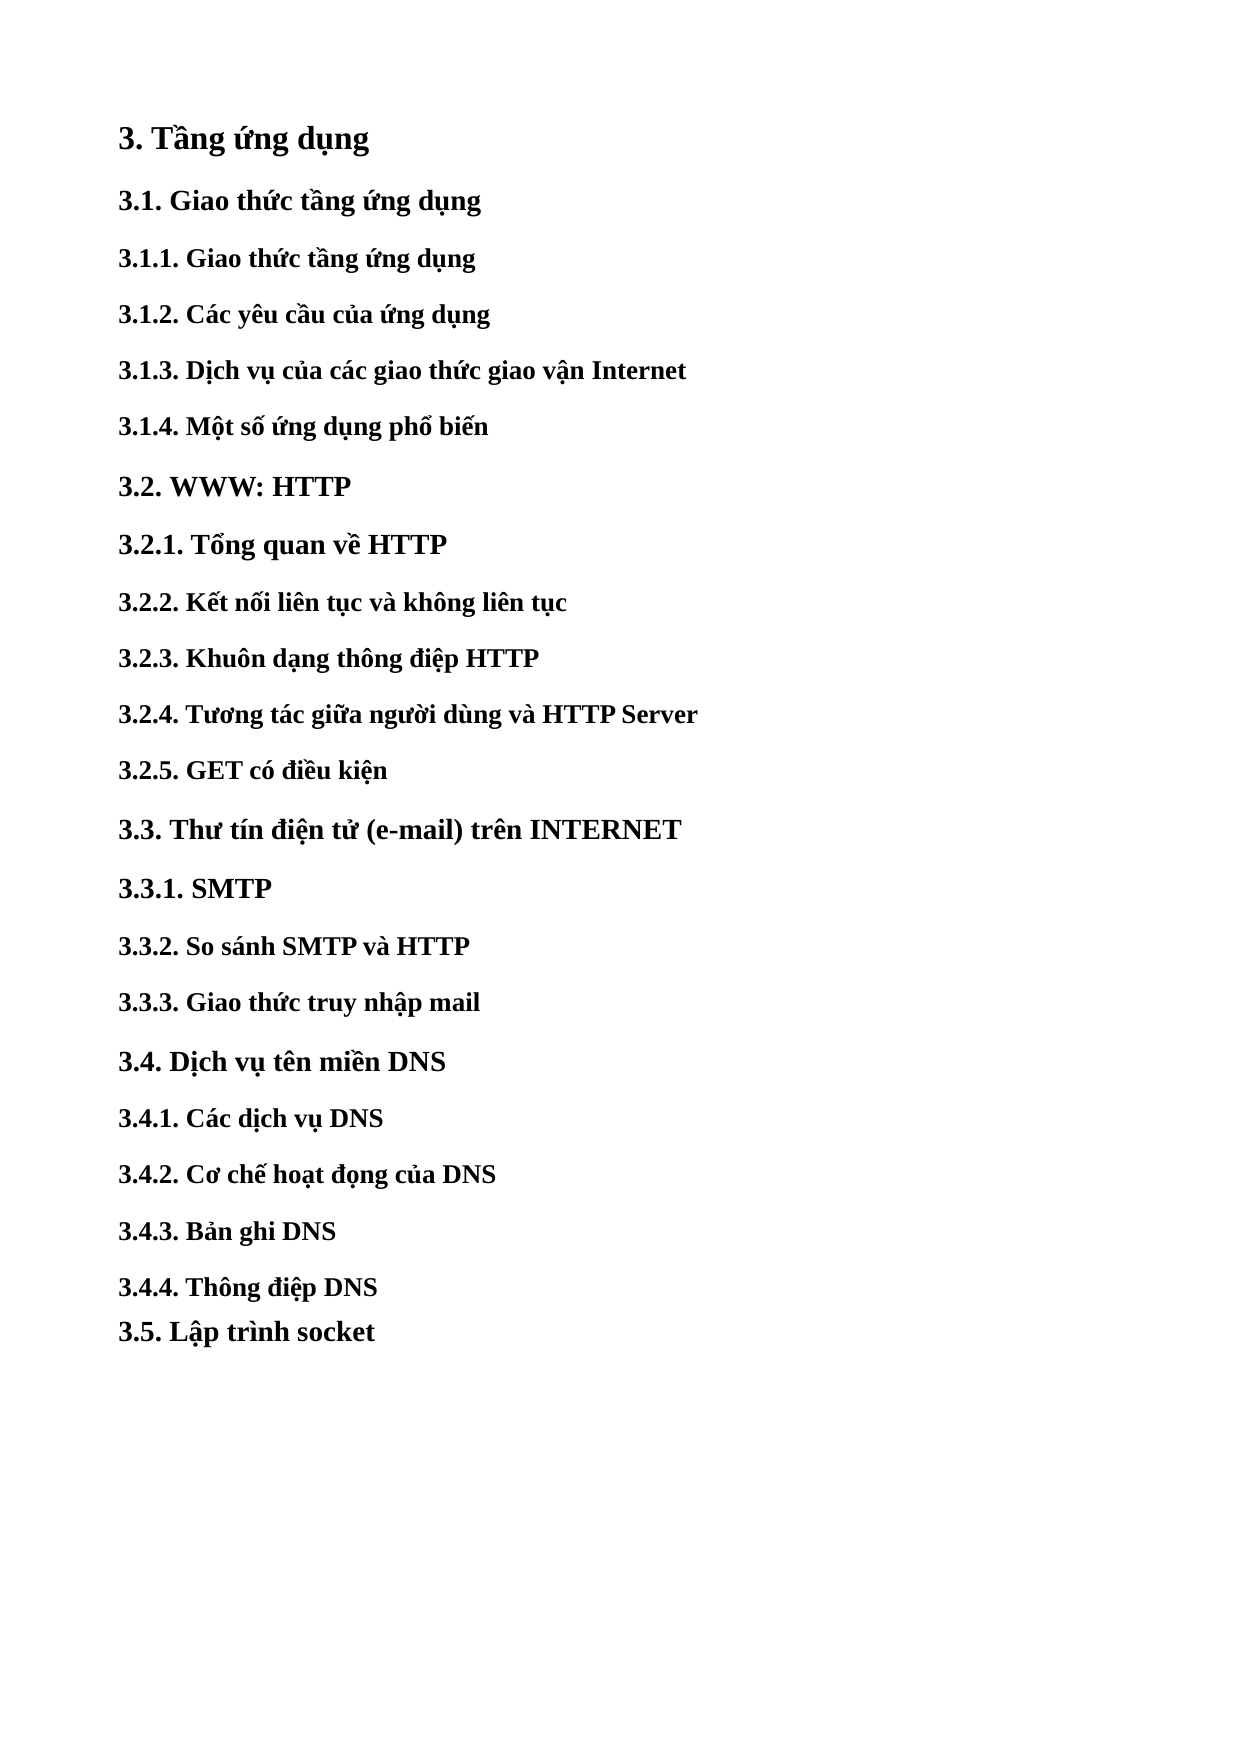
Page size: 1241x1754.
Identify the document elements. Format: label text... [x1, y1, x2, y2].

subtitle 3.4. Dịch vụ tên miền DNS [118, 1044, 1122, 1077]
subtitle 3.4.2. Cơ chế hoạt đọng của DNS [118, 1159, 1122, 1190]
subtitle 3.2.1. Tổng quan về HTTP [118, 527, 1122, 561]
subtitle 3.2.5. GET có điều kiện [118, 754, 1122, 785]
subtitle 3.3. Thư tín điện tử (e-mail) trên INTERNET [118, 812, 1122, 846]
subtitle 3.1.2. Các yêu cầu của ứng dụng [118, 298, 1122, 329]
subtitle 3. Tầng ứng dụng [118, 118, 1122, 156]
subtitle 3.2. WWW: HTTP [118, 469, 1122, 502]
subtitle 3.2.2. Kết nối liên tục và không liên tục [118, 586, 1122, 617]
subtitle 3.4.4. Thông điệp DNS [118, 1271, 1122, 1302]
subtitle 3.2.3. Khuôn dạng thông điệp HTTP [118, 642, 1122, 673]
subtitle 3.1. Giao thức tầng ứng dụng [118, 183, 1122, 217]
subtitle 3.3.1. SMTP [118, 871, 1122, 904]
subtitle 3.3.2. So sánh SMTP và HTTP [118, 929, 1122, 961]
subtitle 3.1.3. Dịch vụ của các giao thức giao vận Internet [118, 354, 1122, 386]
subtitle 3.3.3. Giao thức truy nhập mail [118, 986, 1122, 1017]
subtitle 3.4.3. Bản ghi DNS [118, 1215, 1122, 1246]
subtitle 3.4.1. Các dịch vụ DNS [118, 1102, 1122, 1134]
subtitle 3.2.4. Tương tác giữa người dùng và HTTP Server [118, 698, 1122, 729]
text 3.5. Lập trình socket [118, 1314, 1122, 1348]
subtitle 3.1.1. Giao thức tầng ứng dụng [118, 242, 1122, 273]
subtitle 3.1.4. Một số ứng dụng phổ biến [118, 411, 1122, 442]
